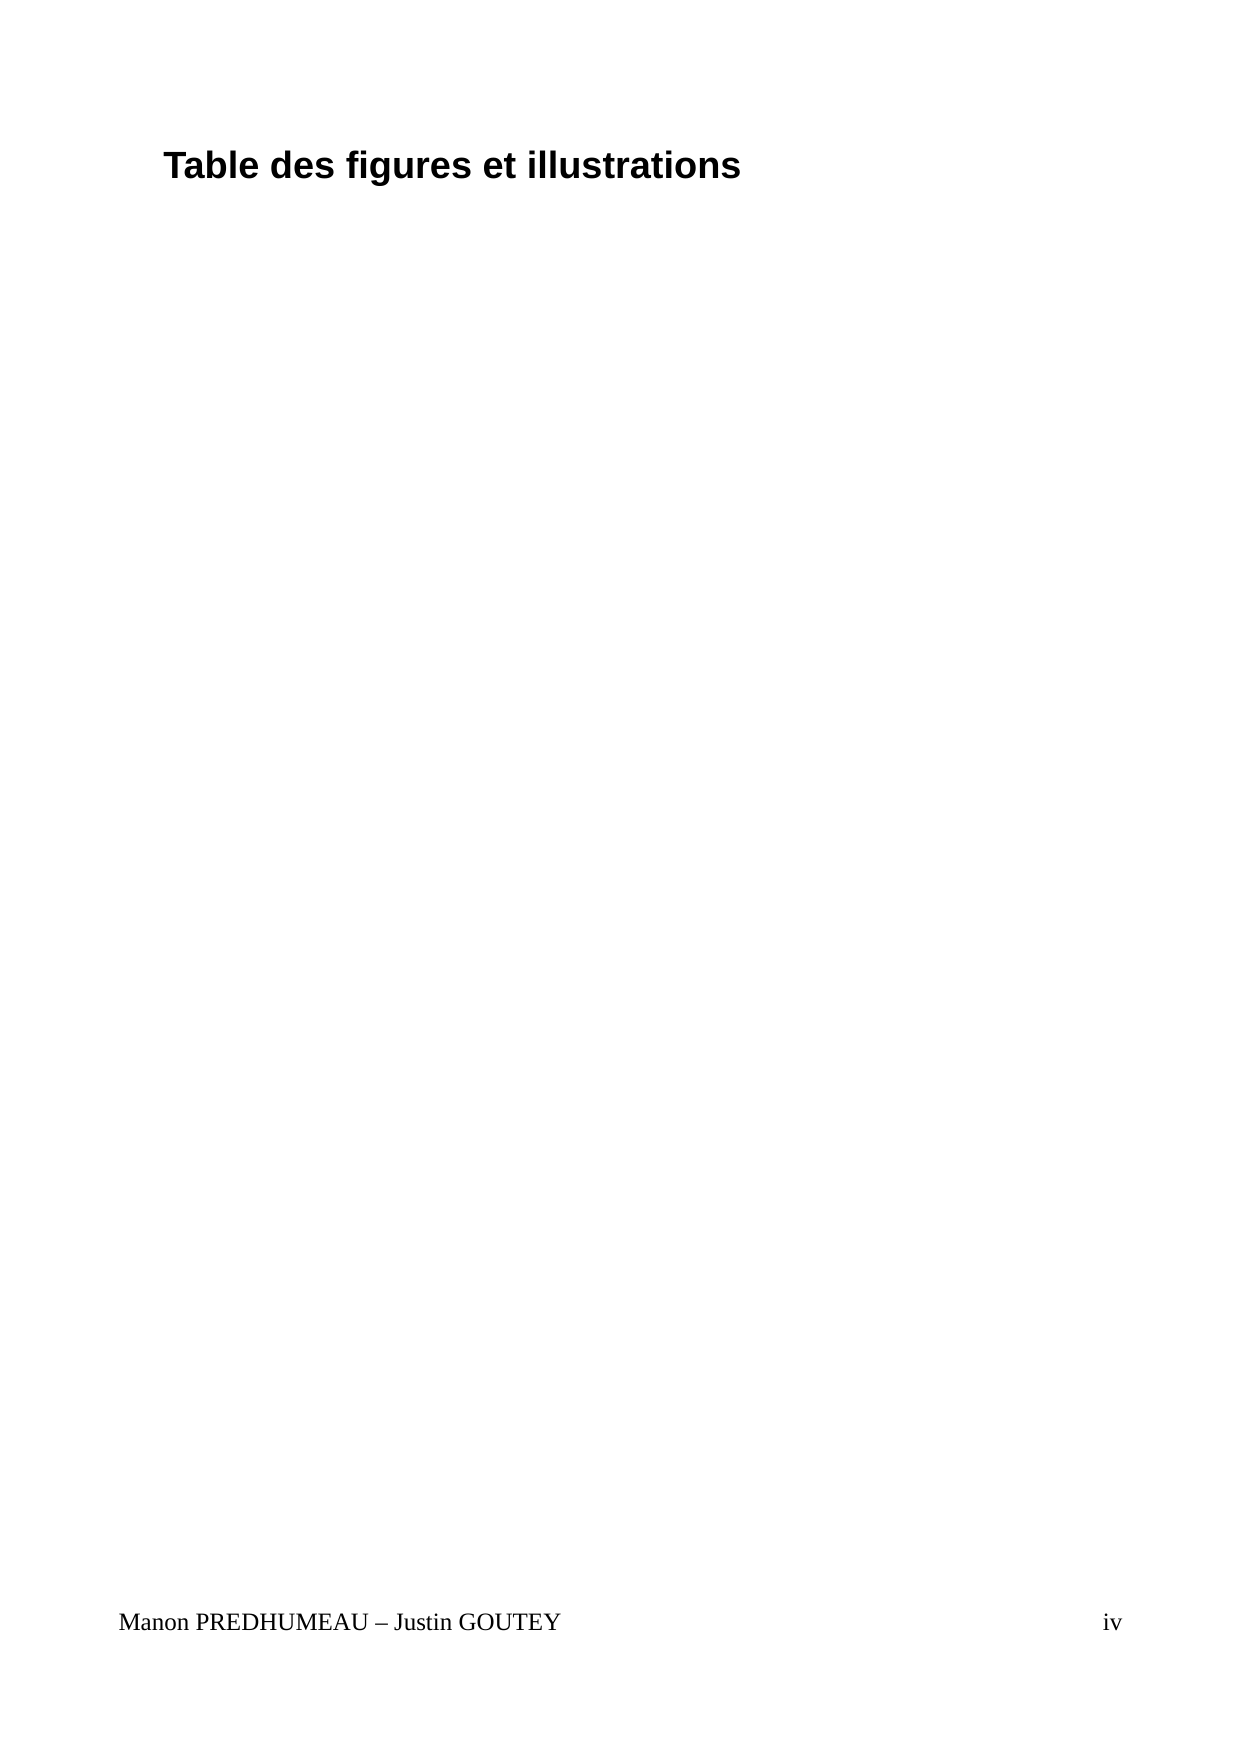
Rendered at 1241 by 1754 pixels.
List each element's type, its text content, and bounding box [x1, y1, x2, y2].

subtitle Table des figures et illustrations [118, 143, 1122, 187]
